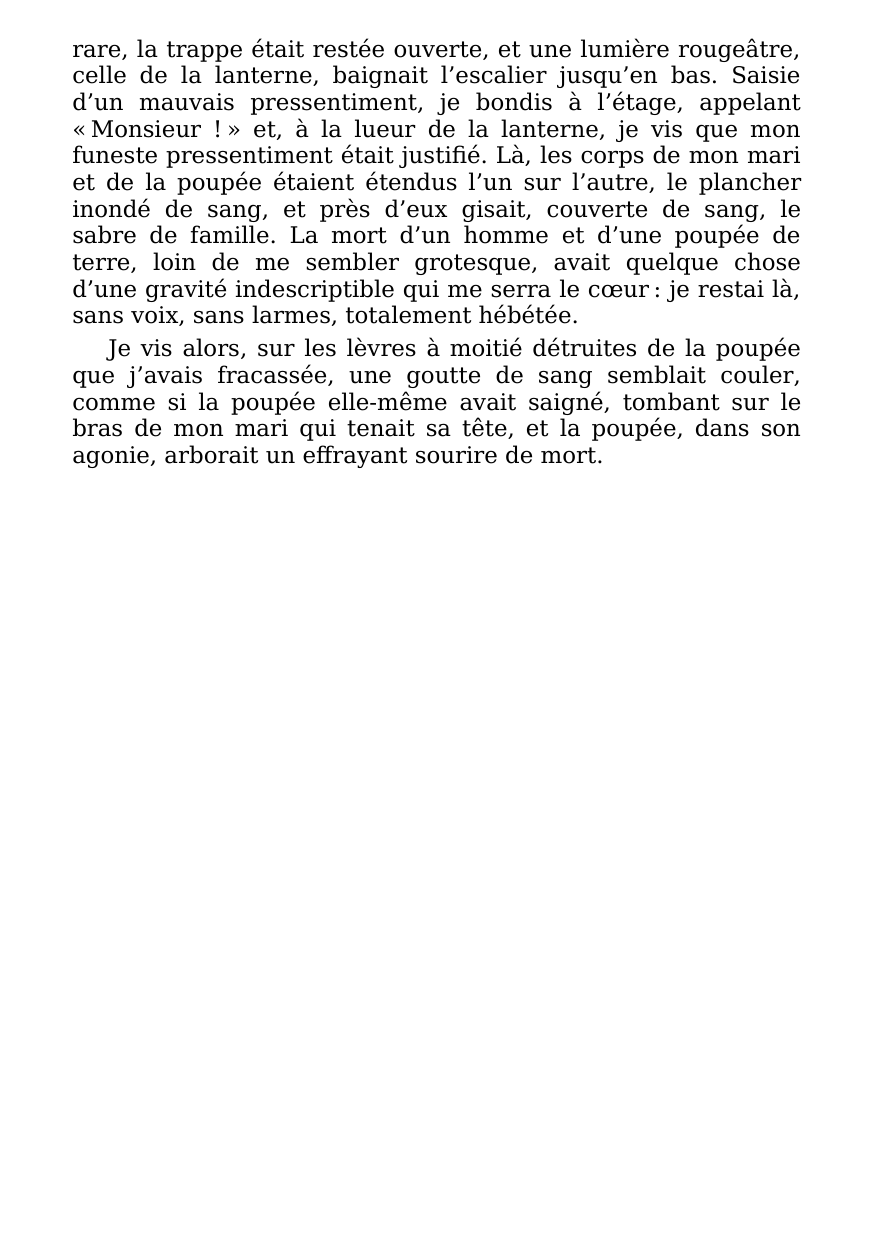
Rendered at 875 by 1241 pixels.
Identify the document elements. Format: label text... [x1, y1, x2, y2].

text Je vis alors, sur les lèvres à moitié détruites de la poupée que j’avais fracassée, une goutte de sang semblait couler, comme si la poupée elle-même avait saigné, tombant sur le bras de mon mari qui tenait sa tête, et la poupée, dans son agonie, arborait un effrayant sourire de mort. [72, 335, 802, 469]
text rare, la trappe était restée ouverte, et une lumière rougeâtre, celle de la lanterne, baignait l’escalier jusqu’en bas. Saisie d’un mauvais pressentiment, je bondis à l’étage, appelant « Monsieur ! » et, à la lueur de la lanterne, je vis que mon funeste pressentiment était justifié. Là, les corps de mon mari et de la poupée étaient étendus l’un sur l’autre, le plancher inondé de sang, et près d’eux gisait, couverte de sang, le sabre de famille. La mort d’un homme et d’une poupée de terre, loin de me sembler grotesque, avait quelque chose d’une gravité indescriptible qui me serra le cœur : je restai là, sans voix, sans larmes, totalement hébétée. [72, 36, 802, 329]
